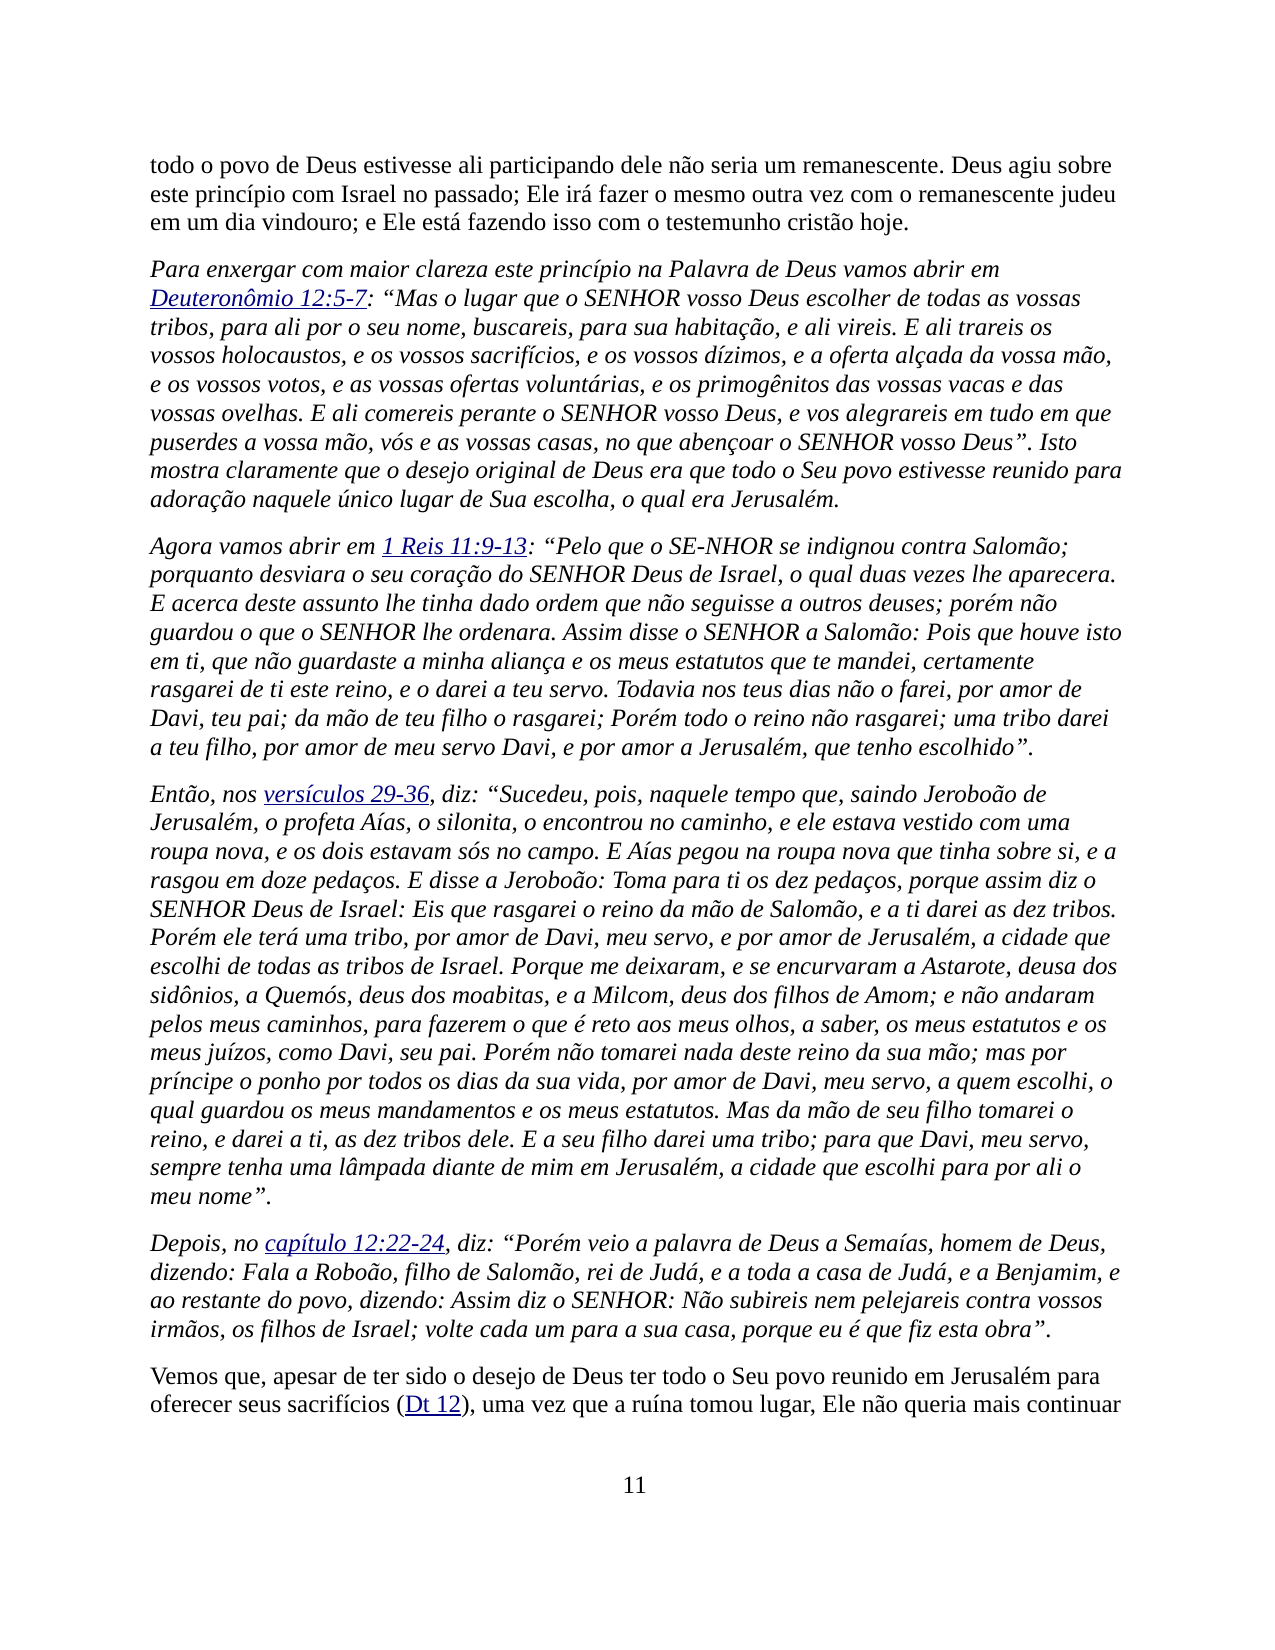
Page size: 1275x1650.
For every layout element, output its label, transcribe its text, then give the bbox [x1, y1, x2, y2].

text Vemos que, apesar de ter sido o desejo de Deus ter todo o Seu povo reunido em Jerusalém para oferecer seus sacrifícios (Dt 12), uma vez que a ruína tomou lugar, Ele não queria mais continuar [150, 1361, 1125, 1418]
text todo o povo de Deus estivesse ali participando dele não seria um remanescente. Deus agiu sobre este princípio com Israel no passado; Ele irá fazer o mesmo outra vez com o remanescente judeu em um dia vindouro; e Ele está fazendo isso com o testemunho cristão hoje. [150, 150, 1125, 236]
text Depois, no capítulo 12:22-24, diz: “Porém veio a palavra de Deus a Semaías, homem de Deus, dizendo: Fala a Roboão, filho de Salomão, rei de Judá, e a toda a casa de Judá, e a Benjamim, e ao restante do povo, dizendo: Assim diz o SENHOR: Não subireis nem pelejareis contra vossos irmãos, os filhos de Israel; volte cada um para a sua casa, porque eu é que fiz esta obra”. [150, 1228, 1125, 1343]
text Agora vamos abrir em 1 Reis 11:9-13: “Pelo que o SE-NHOR se indignou contra Salomão; porquanto desviara o seu coração do SENHOR Deus de Israel, o qual duas vezes lhe aparecera. E acerca deste assunto lhe tinha dado ordem que não seguisse a outros deuses; porém não guardou o que o SENHOR lhe ordenara. Assim disse o SENHOR a Salomão: Pois que houve isto em ti, que não guardaste a minha aliança e os meus estatutos que te mandei, certamente rasgarei de ti este reino, e o darei a teu servo. Todavia nos teus dias não o farei, por amor de Davi, teu pai; da mão de teu filho o rasgarei; Porém todo o reino não rasgarei; uma tribo darei a teu filho, por amor de meu servo Davi, e por amor a Jerusalém, que tenho escolhido”. [150, 531, 1125, 761]
text Para enxergar com maior clareza este princípio na Palavra de Deus vamos abrir em Deuteronômio 12:5-7: “Mas o lugar que o SENHOR vosso Deus escolher de todas as vossas tribos, para ali por o seu nome, buscareis, para sua habitação, e ali vireis. E ali trareis os vossos holocaustos, e os vossos sacrifícios, e os vossos dízimos, e a oferta alçada da vossa mão, e os vossos votos, e as vossas ofertas voluntárias, e os primogênitos das vossas vacas e das vossas ovelhas. E ali comereis perante o SENHOR vosso Deus, e vos alegrareis em tudo em que puserdes a vossa mão, vós e as vossas casas, no que abençoar o SENHOR vosso Deus”. Isto mostra claramente que o desejo original de Deus era que todo o Seu povo estivesse reunido para adoração naquele único lugar de Sua escolha, o qual era Jerusalém. [150, 254, 1125, 513]
text Então, nos versículos 29-36, diz: “Sucedeu, pois, naquele tempo que, saindo Jeroboão de Jerusalém, o profeta Aías, o silonita, o encontrou no caminho, e ele estava vestido com uma roupa nova, e os dois estavam sós no campo. E Aías pegou na roupa nova que tinha sobre si, e a rasgou em doze pedaços. E disse a Jeroboão: Toma para ti os dez pedaços, porque assim diz o SENHOR Deus de Israel: Eis que rasgarei o reino da mão de Salomão, e a ti darei as dez tribos. Porém ele terá uma tribo, por amor de Davi, meu servo, e por amor de Jerusalém, a cidade que escolhi de todas as tribos de Israel. Porque me deixaram, e se encurvaram a Astarote, deusa dos sidônios, a Quemós, deus dos moabitas, e a Milcom, deus dos filhos de Amom; e não andaram pelos meus caminhos, para fazerem o que é reto aos meus olhos, a saber, os meus estatutos e os meus juízos, como Davi, seu pai. Porém não tomarei nada deste reino da sua mão; mas por príncipe o ponho por todos os dias da sua vida, por amor de Davi, meu servo, a quem escolhi, o qual guardou os meus mandamentos e os meus estatutos. Mas da mão de seu filho tomarei o reino, e darei a ti, as dez tribos dele. E a seu filho darei uma tribo; para que Davi, meu servo, sempre tenha uma lâmpada diante de mim em Jerusalém, a cidade que escolhi para por ali o meu nome”. [150, 779, 1125, 1210]
